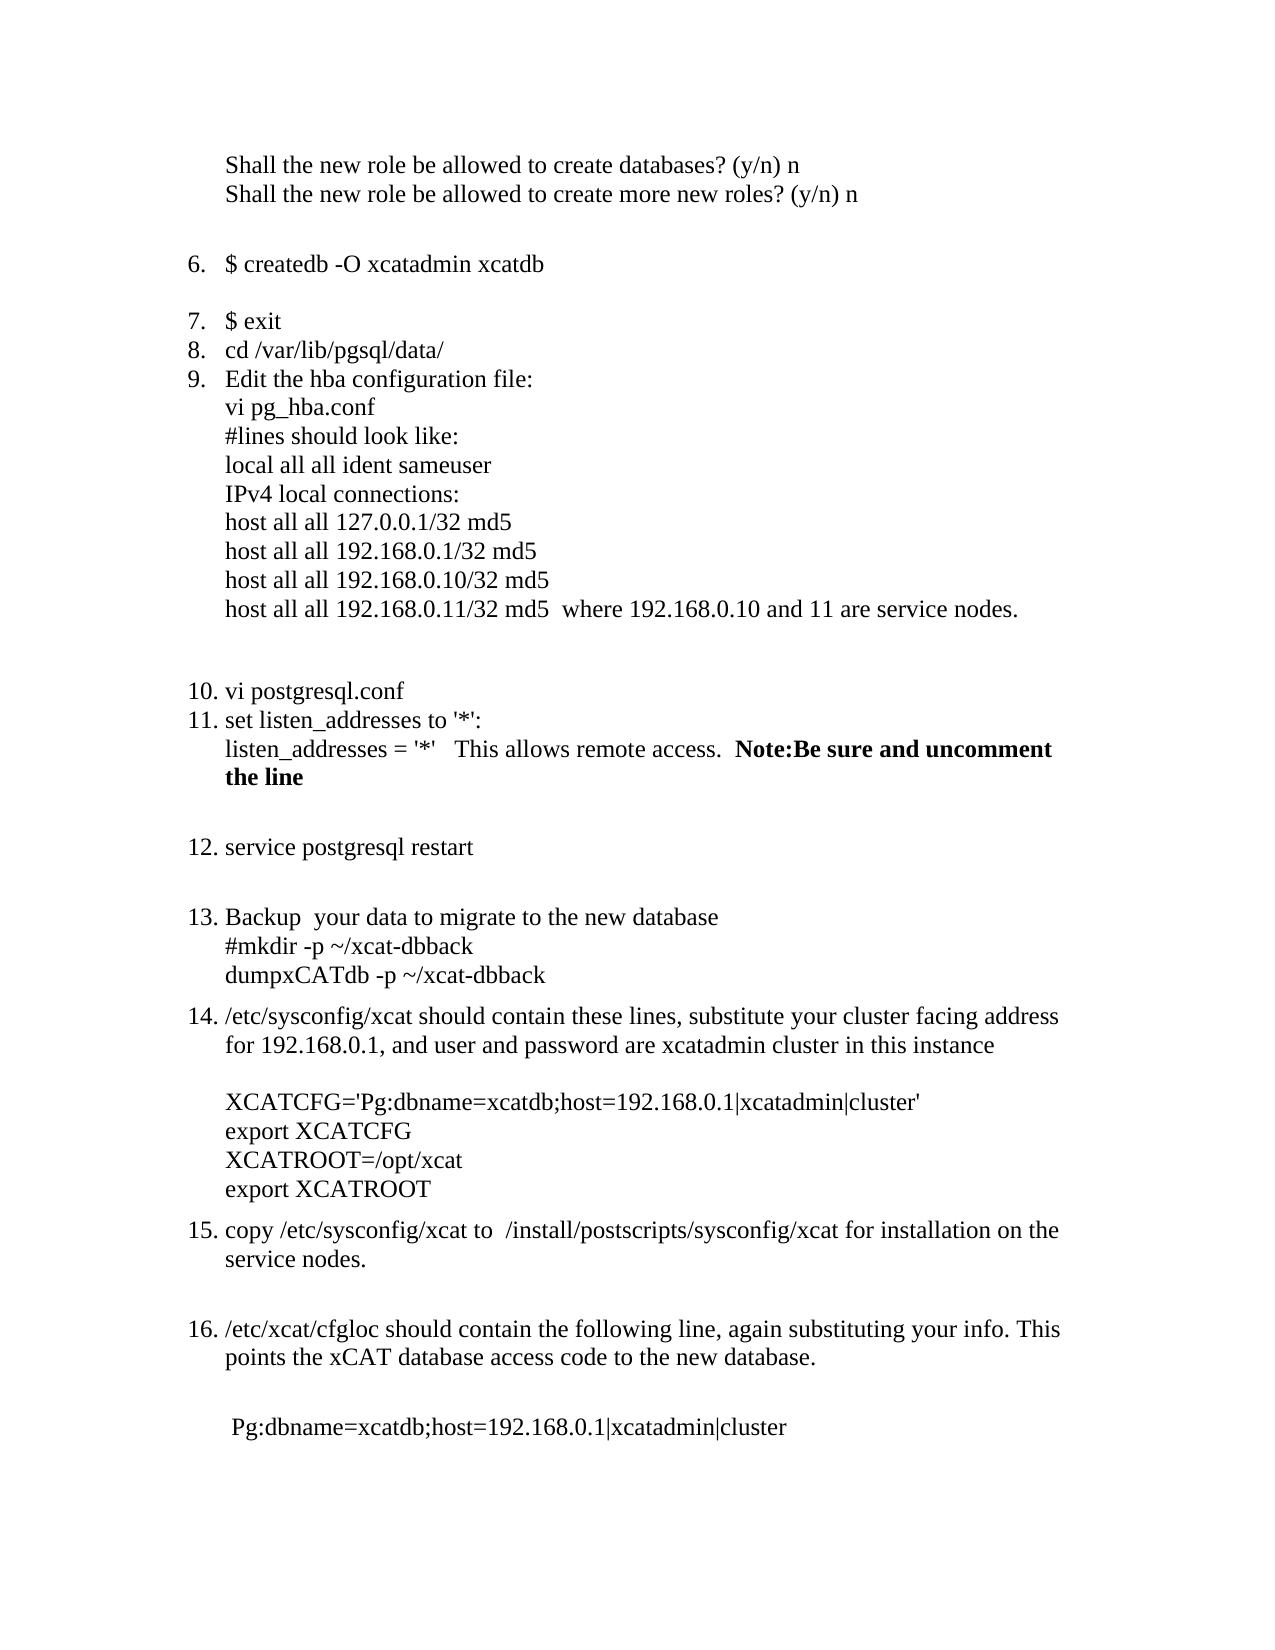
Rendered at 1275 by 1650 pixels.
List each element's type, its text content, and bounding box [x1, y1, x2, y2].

list copy /etc/sysconfig/xcat to /install/postscripts/sysconfig/xcat for installation on the service nodes. [187, 1215, 1087, 1272]
text dumpxCATdb -p ~/xcat-dbback [225, 960, 1087, 989]
list cd /var/lib/pgsql/data/ [187, 335, 1087, 364]
list Edit the hba configuration file: [187, 364, 1087, 392]
list vi pg_hba.conf #lines should look like: local all all ident sameuser [187, 392, 1087, 479]
list Shall the new role be allowed to create databases? (y/n) n Shall the new role be allowed to create more new roles? (y/n) n [187, 150, 1087, 207]
list $ createdb -O xcatadmin xcatdb [187, 249, 1087, 306]
text XCATCFG='Pg:dbname=xcatdb;host=192.168.0.1|xcatadmin|cluster' export XCATCFG XCATROOT=/opt/xcat export XCATROOT [225, 1059, 1087, 1202]
text Pg:dbname=xcatdb;host=192.168.0.1|xcatadmin|cluster [225, 1412, 1087, 1441]
list service postgresql restart [187, 832, 1087, 861]
list set listen_addresses to '*': listen_addresses = '*' This allows remote access. Note:Be sure and uncomment the line [187, 705, 1087, 791]
list /etc/sysconfig/xcat should contain these lines, substitute your cluster facing address for 192.168.0.1, and user and password are xcatadmin cluster in this instance [187, 1001, 1087, 1059]
list Backup your data to migrate to the new database #mkdir -p ~/xcat-dbback [187, 902, 1087, 960]
text IPv4 local connections: host all all 127.0.0.1/32 md5 host all all 192.168.0.1/32 md5 host all all 192.168.0.10/32 md5 host all all 192.168.0.11/32 md5 where 192.168.0.10 and 11 are service nodes. [225, 479, 1087, 622]
list $ exit [187, 306, 1087, 335]
list vi postgresql.conf [187, 676, 1087, 705]
list /etc/xcat/cfgloc should contain the following line, again substituting your info. This points the xCAT database access code to the new database. [187, 1314, 1087, 1371]
